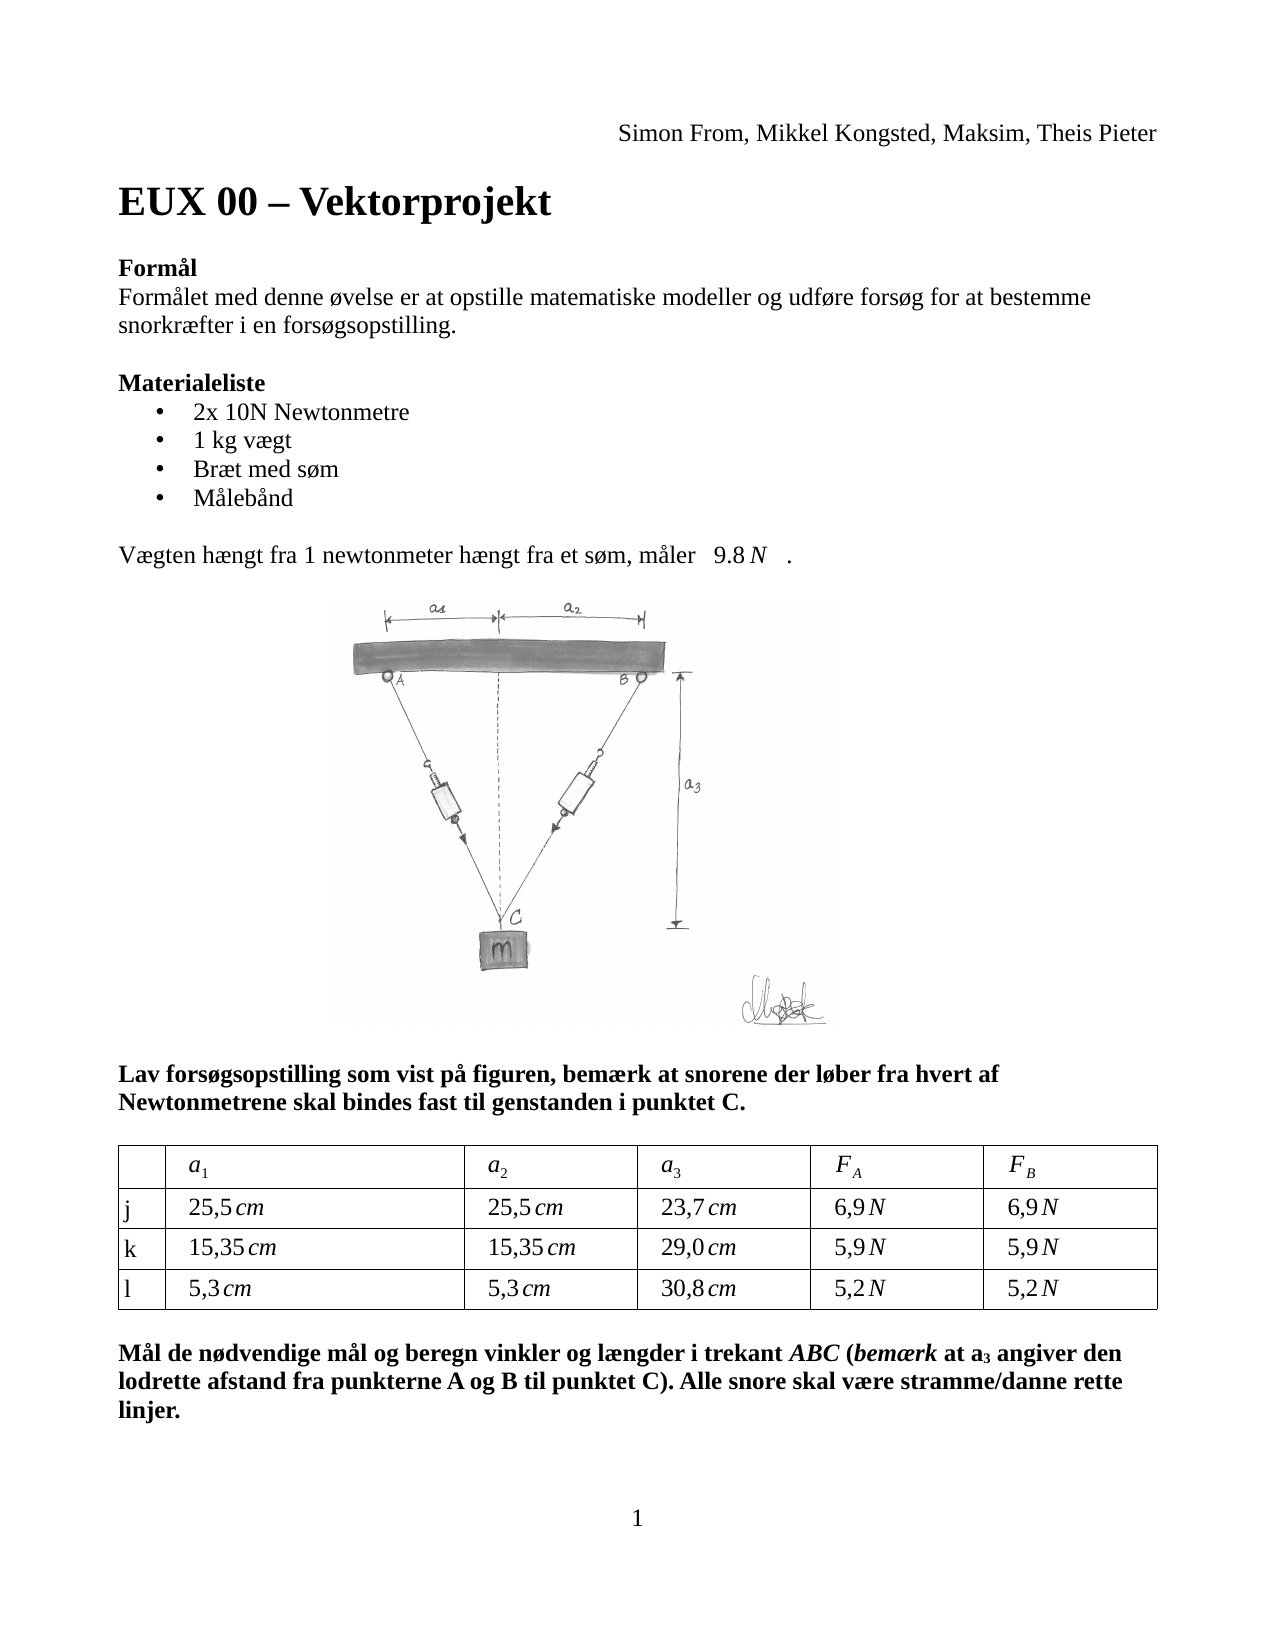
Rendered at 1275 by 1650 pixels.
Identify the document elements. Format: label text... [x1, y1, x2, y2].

table_cell [166, 1189, 464, 1228]
table_header [984, 1146, 1157, 1188]
list 1 kg vægt [156, 426, 1157, 454]
table_header [465, 1146, 637, 1188]
list Mål de nødvendige mål og beregn vinkler og længder i trekant ABC (bemærk at a3 angiver den lodrette afstand fra punkterne A og B til punktet C). Alle snore skal være stramme/danne rette linjer. [118, 1338, 1157, 1424]
table_cell k [119, 1229, 165, 1268]
table_cell [166, 1229, 464, 1268]
table_cell [984, 1189, 1157, 1228]
table_cell [638, 1229, 810, 1268]
table_cell [984, 1229, 1157, 1268]
table_cell [465, 1189, 637, 1228]
table_cell [638, 1189, 810, 1228]
table_cell [465, 1229, 637, 1268]
list Bræt med søm [156, 454, 1157, 483]
text Vægten hængt fra 1 newtonmeter hængt fra et søm, måler. [118, 541, 1157, 569]
table_cell [465, 1270, 637, 1309]
text Formål [118, 253, 1157, 282]
text EUX 00 – Vektorprojekt [118, 176, 1157, 224]
table_header [811, 1146, 983, 1188]
list Målebånd [156, 483, 1157, 512]
table_cell [811, 1189, 983, 1228]
table_cell l [119, 1270, 165, 1309]
table_cell [638, 1270, 810, 1309]
text Formålet med denne øvelse er at opstille matematiske modeller og udføre forsøg for at bestemme snorkræfter i en forsøgsopstilling. [118, 282, 1157, 339]
table_cell [811, 1229, 983, 1268]
text Materialeliste [118, 368, 1157, 397]
list Lav forsøgsopstilling som vist på figuren, bemærk at snorene der løber fra hvert af Newtonmetrene skal bindes fast til genstanden i punktet C. [118, 1059, 1157, 1116]
table_cell [984, 1270, 1157, 1309]
table_cell [166, 1270, 464, 1309]
table_header [166, 1146, 464, 1188]
table_header [638, 1146, 810, 1188]
table_cell [811, 1270, 983, 1309]
table_cell j [119, 1189, 165, 1228]
table_header [119, 1146, 165, 1188]
list 2x 10N Newtonmetre [156, 397, 1157, 426]
